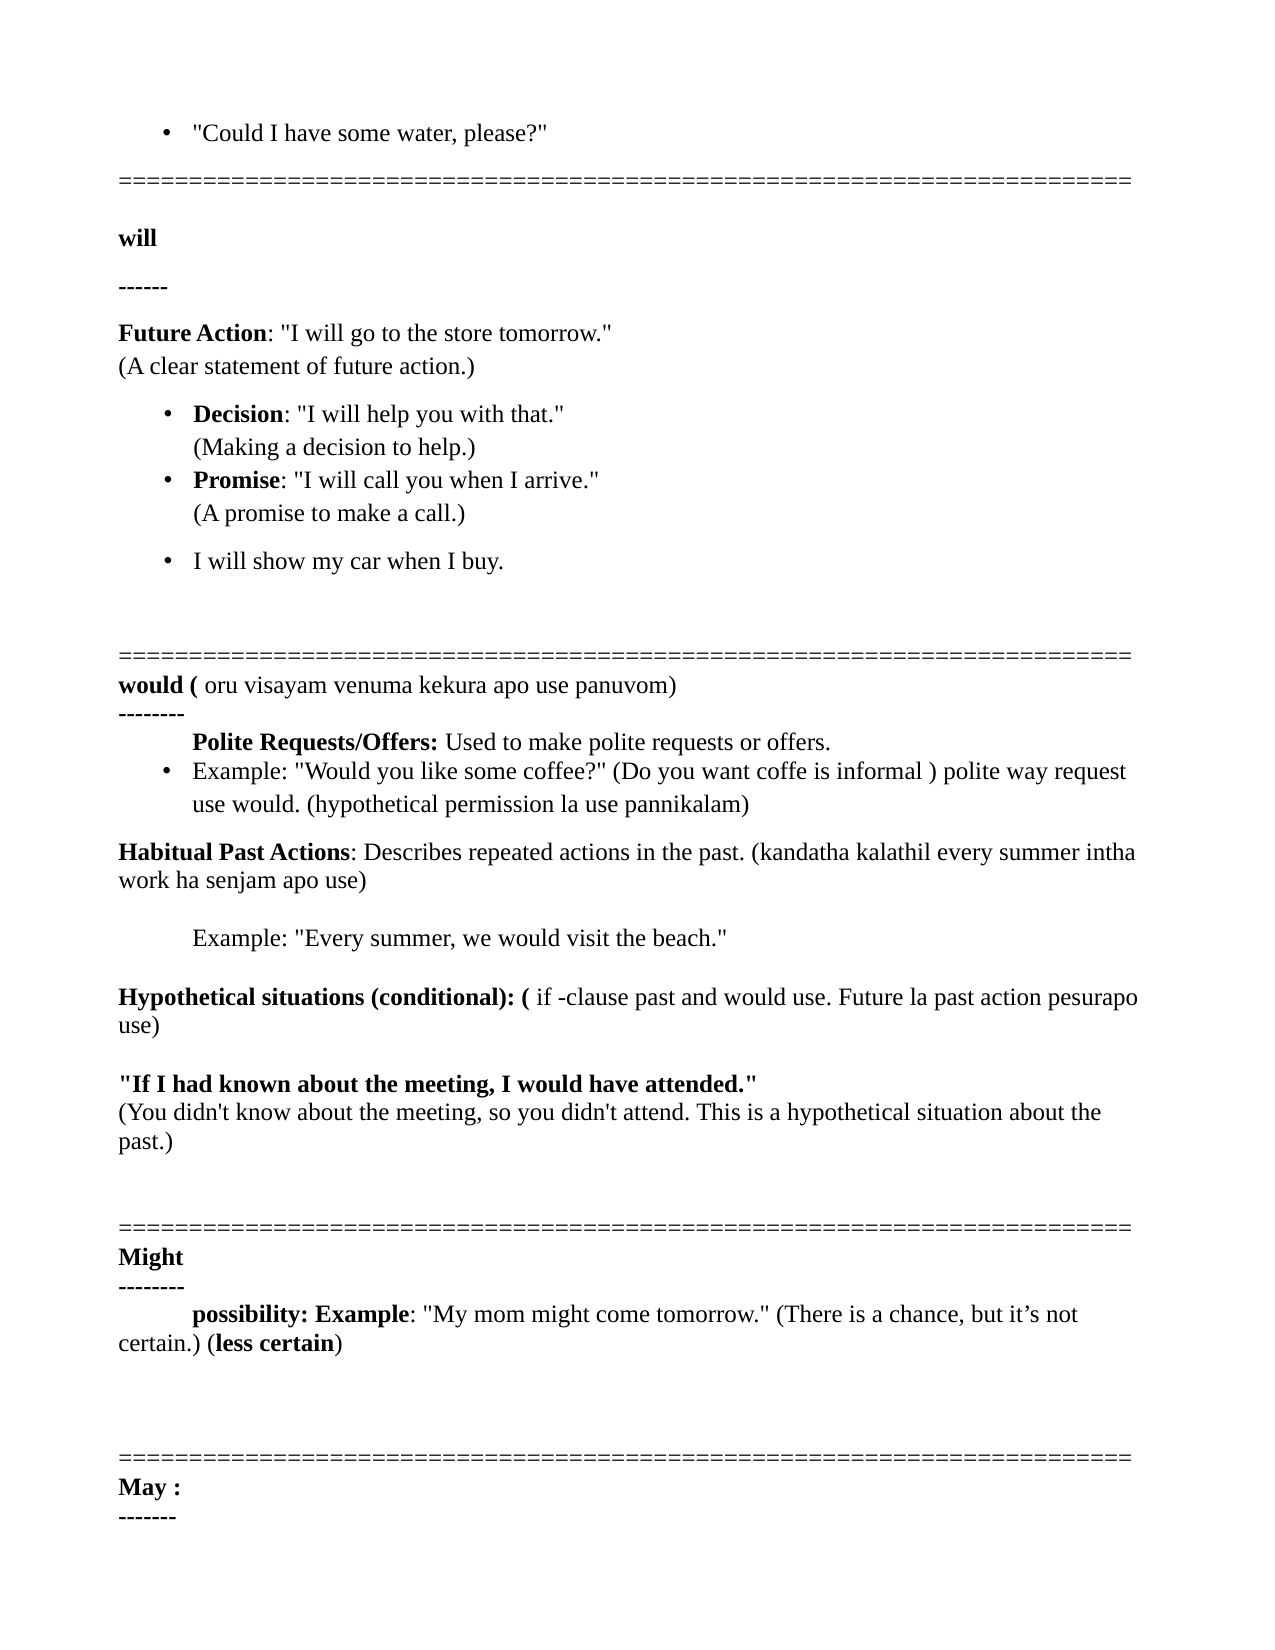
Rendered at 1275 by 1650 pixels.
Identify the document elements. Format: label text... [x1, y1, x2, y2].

text Polite Requests/Offers: Used to make polite requests or offers. [118, 727, 1157, 756]
text -------- [118, 698, 1157, 727]
text -------- [118, 1271, 1157, 1299]
text "If I had known about the meeting, I would have attended." (You didn't know about the meeting, so you didn't attend. This is a hypothetical situation about the past.) [118, 1069, 1157, 1155]
text ======================================================================== [118, 1443, 1157, 1472]
text Might [118, 1242, 1157, 1271]
text Habitual Past Actions: Describes repeated actions in the past. (kandatha kalathil every summer intha work ha senjam apo use) [118, 837, 1157, 894]
text ------- [118, 1501, 1157, 1529]
list "Could I have some water, please?" [162, 118, 1157, 147]
text ======================================================================== [118, 166, 1157, 194]
list I will show my car when I buy. [164, 546, 1157, 574]
text Example: "Every summer, we would visit the beach." [118, 923, 1157, 952]
text ======================================================================== [118, 641, 1157, 670]
text Hypothetical situations (conditional): ( if -clause past and would use. Future la past action pesurapo use) [118, 982, 1157, 1039]
text ------ [118, 271, 1157, 299]
text would ( oru visayam venuma kekura apo use panuvom) [118, 670, 1157, 698]
text May : [118, 1472, 1157, 1501]
text ======================================================================== [118, 1213, 1157, 1242]
list Example: "Would you like some coffee?" (Do you want coffe is informal ) polite way request use would. (hypothetical permission la use pannikalam) [162, 756, 1157, 818]
text Future Action: "I will go to the store tomorrow." (A clear statement of future action.) [118, 318, 1157, 380]
list Decision: "I will help you with that." (Making a decision to help.) [164, 399, 1157, 461]
text possibility: Example: "My mom might come tomorrow." (There is a chance, but it’s not certain.) (less certain) [118, 1299, 1157, 1357]
text will [118, 223, 1157, 252]
list Promise: "I will call you when I arrive." (A promise to make a call.) [164, 465, 1157, 527]
